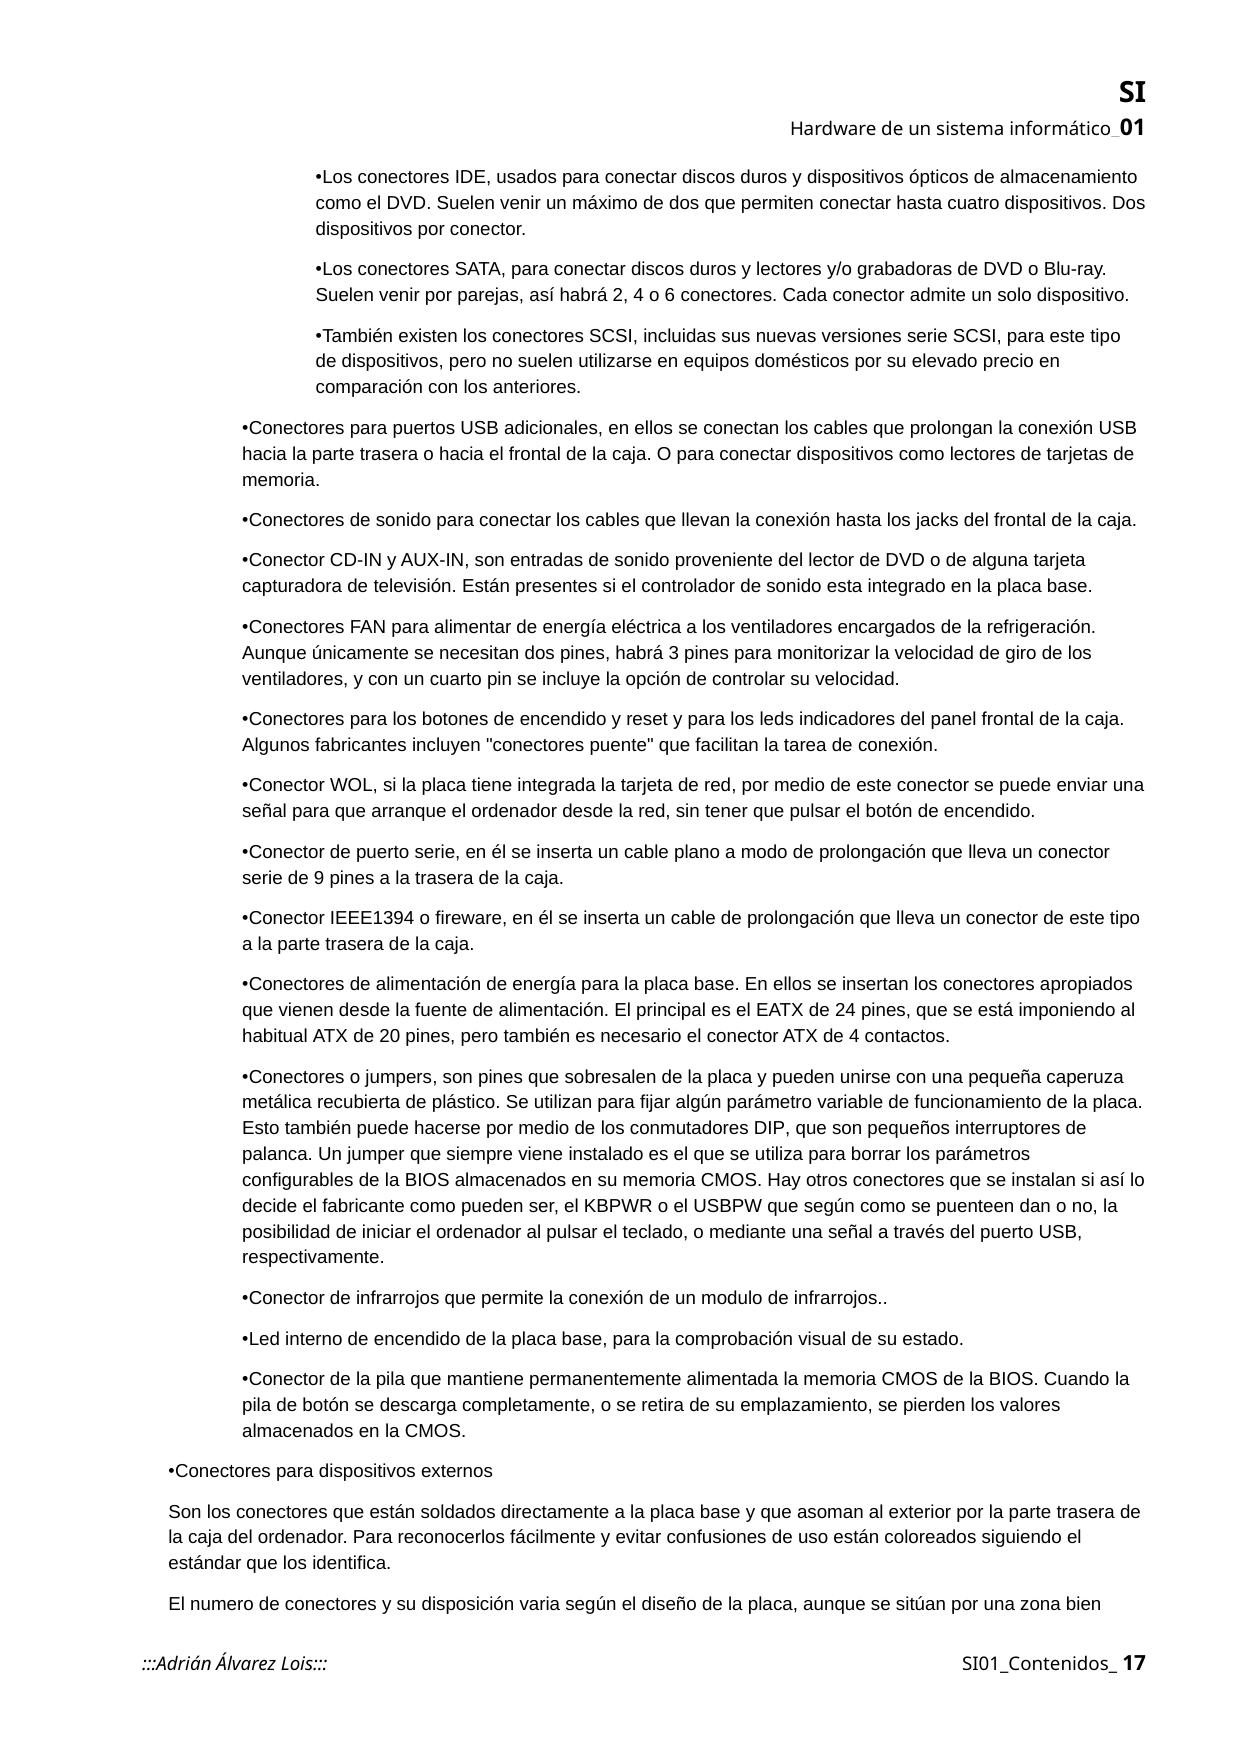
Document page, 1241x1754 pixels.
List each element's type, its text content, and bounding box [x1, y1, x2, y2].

list Conector de puerto serie, en él se inserta un cable plano a modo de prolongación que lleva un conector serie de 9 pines a la trasera de la caja. [94, 841, 1146, 888]
list Conectores o jumpers, son pines que sobresalen de la placa y pueden unirse con una pequeña caperuza metálica recubierta de plástico. Se utilizan para fijar algún parámetro variable de funcionamiento de la placa. Esto también puede hacerse por medio de los conmutadores DIP, que son pequeños interruptores de palanca. Un jumper que siempre viene instalado es el que se utiliza para borrar los parámetros configurables de la BIOS almacenados en su memoria CMOS. Hay otros conectores que se instalan si así lo decide el fabricante como pueden ser, el KBPWR o el USBPW que según como se puenteen dan o no, la posibilidad de iniciar el ordenador al pulsar el teclado, o mediante una señal a través del puerto USB, respectivamente. [94, 1065, 1146, 1268]
list Son los conectores que están soldados directamente a la placa base y que asoman al exterior por la parte trasera de la caja del ordenador. Para reconocerlos fácilmente y evitar confusiones de uso están coloreados siguiendo el estándar que los identifica. [94, 1501, 1146, 1574]
list Led interno de encendido de la placa base, para la comprobación visual de su estado. [94, 1327, 1146, 1349]
list Conector de infrarrojos que permite la conexión de un modulo de infrarrojos.. [94, 1287, 1146, 1308]
list Los conectores IDE, usados para conectar discos duros y dispositivos ópticos de almacenamiento como el DVD. Suelen venir un máximo de dos que permiten conectar hasta cuatro dispositivos. Dos dispositivos por conector. [94, 166, 1146, 239]
list Los conectores SATA, para conectar discos duros y lectores y/o grabadoras de DVD o Blu-ray. Suelen venir por parejas, así habrá 2, 4 o 6 conectores. Cada conector admite un solo dispositivo. [94, 258, 1146, 306]
list Conector de la pila que mantiene permanentemente alimentada la memoria CMOS de la BIOS. Cuando la pila de botón se descarga completamente, o se retira de su emplazamiento, se pierden los valores almacenados en la CMOS. [94, 1368, 1146, 1441]
list Conector IEEE1394 o fireware, en él se inserta un cable de prolongación que lleva un conector de este tipo a la parte trasera de la caja. [94, 907, 1146, 954]
list Conectores FAN para alimentar de energía eléctrica a los ventiladores encargados de la refrigeración. Aunque únicamente se necesitan dos pines, habrá 3 pines para monitorizar la velocidad de giro de los ventiladores, y con un cuarto pin se incluye la opción de controlar su velocidad. [94, 616, 1146, 689]
list Conector WOL, si la placa tiene integrada la tarjeta de red, por medio de este conector se puede enviar una señal para que arranque el ordenador desde la red, sin tener que pulsar el botón de encendido. [94, 774, 1146, 822]
list También existen los conectores SCSI, incluidas sus nuevas versiones serie SCSI, para este tipo de dispositivos, pero no suelen utilizarse en equipos domésticos por su elevado precio en comparación con los anteriores. [94, 324, 1146, 398]
list Conectores para los botones de encendido y reset y para los leds indicadores del panel frontal de la caja. Algunos fabricantes incluyen "conectores puente" que facilitan la tarea de conexión. [94, 708, 1146, 755]
list Conectores de alimentación de energía para la placa base. En ellos se insertan los conectores apropiados que vienen desde la fuente de alimentación. El principal es el EATX de 24 pines, que se está imponiendo al habitual ATX de 20 pines, pero también es necesario el conector ATX de 4 contactos. [94, 973, 1146, 1047]
list El numero de conectores y su disposición varia según el diseño de la placa, aunque se sitúan por una zona bien [94, 1593, 1146, 1614]
list Conectores para puertos USB adicionales, en ellos se conectan los cables que prolongan la conexión USB hacia la parte trasera o hacia el frontal de la caja. O para conectar dispositivos como lectores de tarjetas de memoria. [94, 417, 1146, 490]
list Conectores de sonido para conectar los cables que llevan la conexión hasta los jacks del frontal de la caja. [94, 509, 1146, 530]
list Conector CD-IN y AUX-IN, son entradas de sonido proveniente del lector de DVD o de alguna tarjeta capturadora de televisión. Están presentes si el controlador de sonido esta integrado en la placa base. [94, 549, 1146, 597]
list Conectores para dispositivos externos [94, 1460, 1146, 1482]
